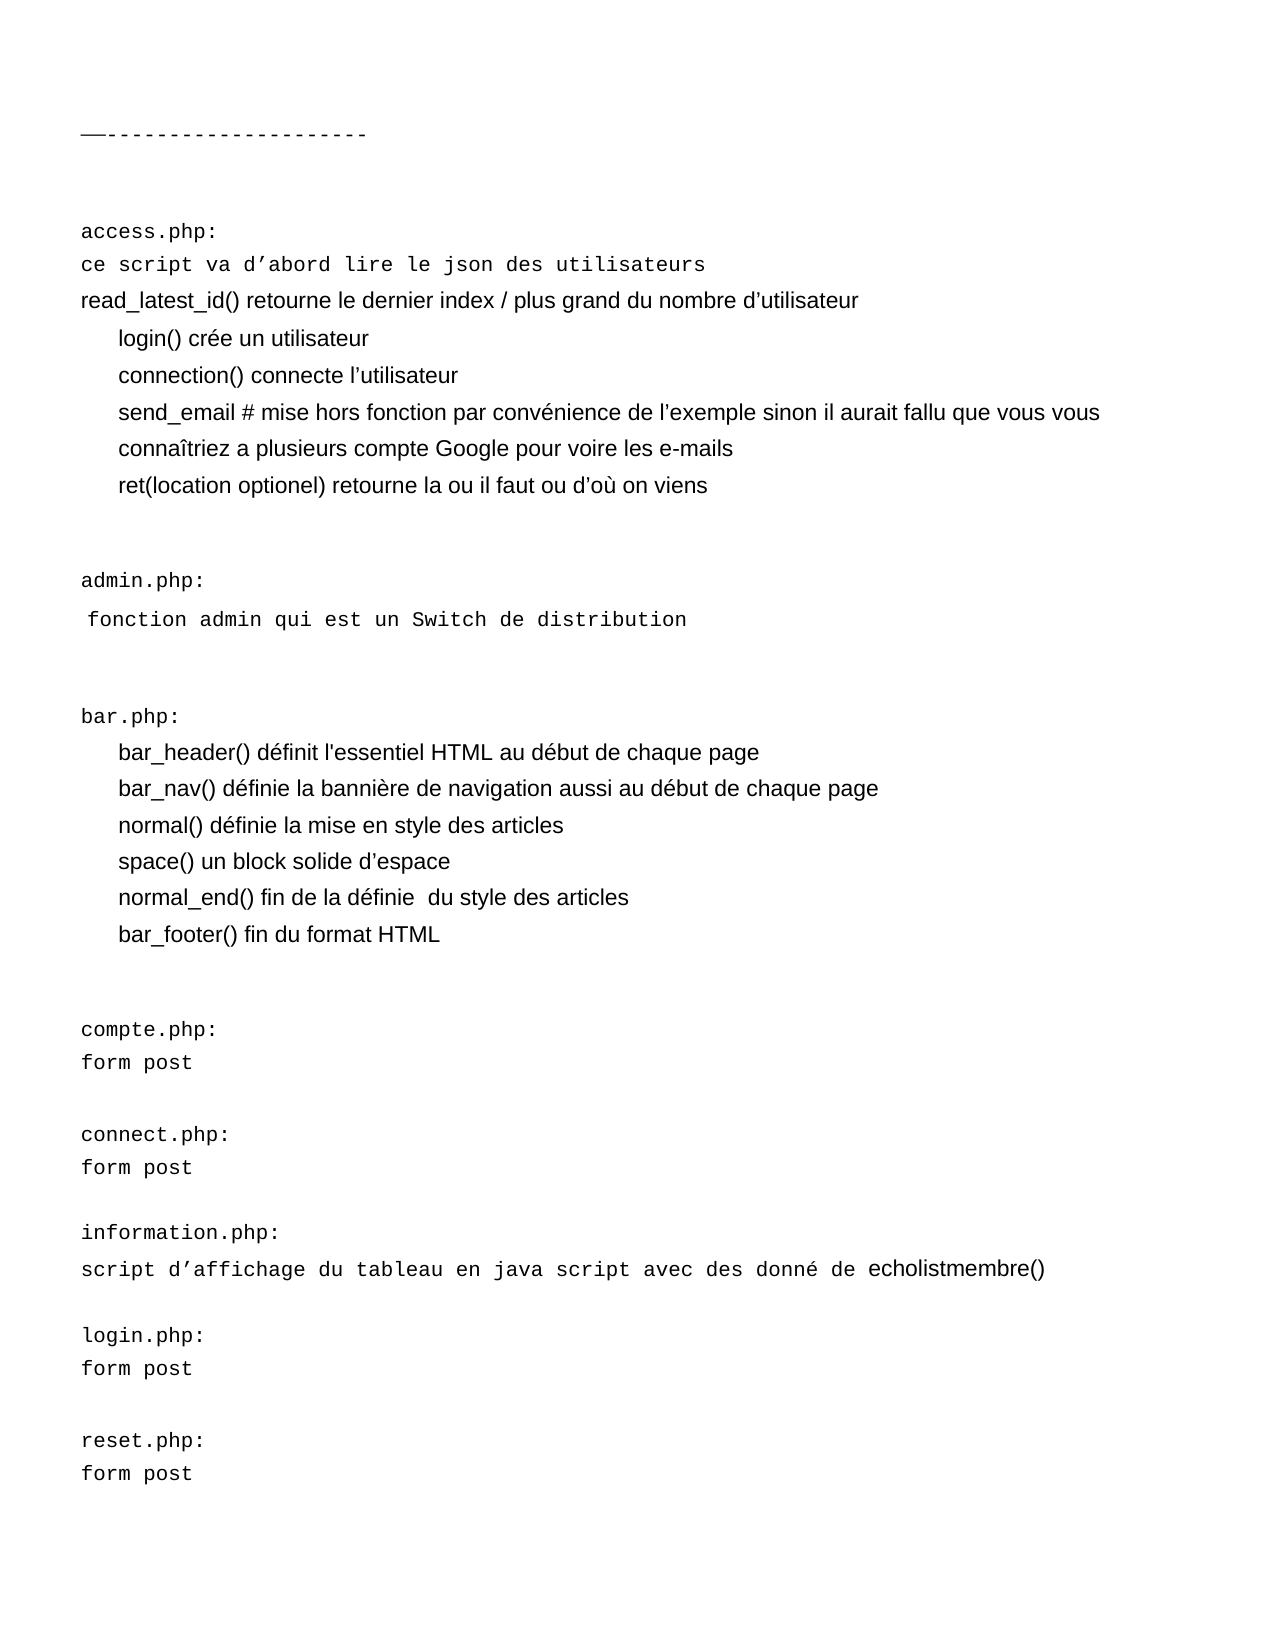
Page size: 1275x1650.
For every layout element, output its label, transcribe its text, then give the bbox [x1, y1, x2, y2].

text form post [81, 1463, 1146, 1487]
text form post [81, 1157, 1146, 1181]
text space() un block solide d’espace [118, 848, 1157, 874]
text access.php: [81, 221, 1146, 245]
text normal_end() fin de la définie du style des articles [118, 884, 1157, 911]
text bar_footer() fin du format HTML [118, 921, 1157, 947]
text login.php: [81, 1326, 1146, 1349]
text connection() connecte l’utilisateur [118, 362, 1157, 389]
text fonction admin qui est un Switch de distribution [81, 603, 1146, 633]
text ret(location optionel) retourne la ou il faut ou d’où on viens [118, 472, 1157, 498]
text compte.php: [81, 1019, 1146, 1043]
text login() crée un utilisateur [118, 323, 1157, 352]
text connect.php: [81, 1124, 1146, 1148]
text read_latest_id() retourne le dernier index / plus grand du nombre d’utilisateur [81, 287, 1146, 313]
text reset.php: [81, 1430, 1146, 1454]
text normal() définie la mise en style des articles [118, 812, 1157, 838]
text script d’affichage du tableau en java script avec des donné de echolistmembre() [81, 1255, 1146, 1282]
text form post [81, 1358, 1146, 1382]
text send_email # mise hors fonction par convénience de l’exemple sinon il aurait fallu que vous vous connaîtriez a plusieurs compte Google pour voire les e-mails [118, 399, 1157, 462]
text —--------------------- [81, 118, 1146, 148]
text ce script va d’abord lire le json des utilisateurs [81, 254, 1146, 278]
text bar_header() définit l'essentiel HTML au début de chaque page [118, 739, 1157, 765]
text bar_nav() définie la bannière de navigation aussi au début de chaque page [118, 775, 1157, 802]
text information.php: [81, 1222, 1146, 1246]
text bar.php: [81, 706, 1146, 730]
text admin.php: [81, 570, 1146, 594]
text form post [81, 1052, 1146, 1076]
